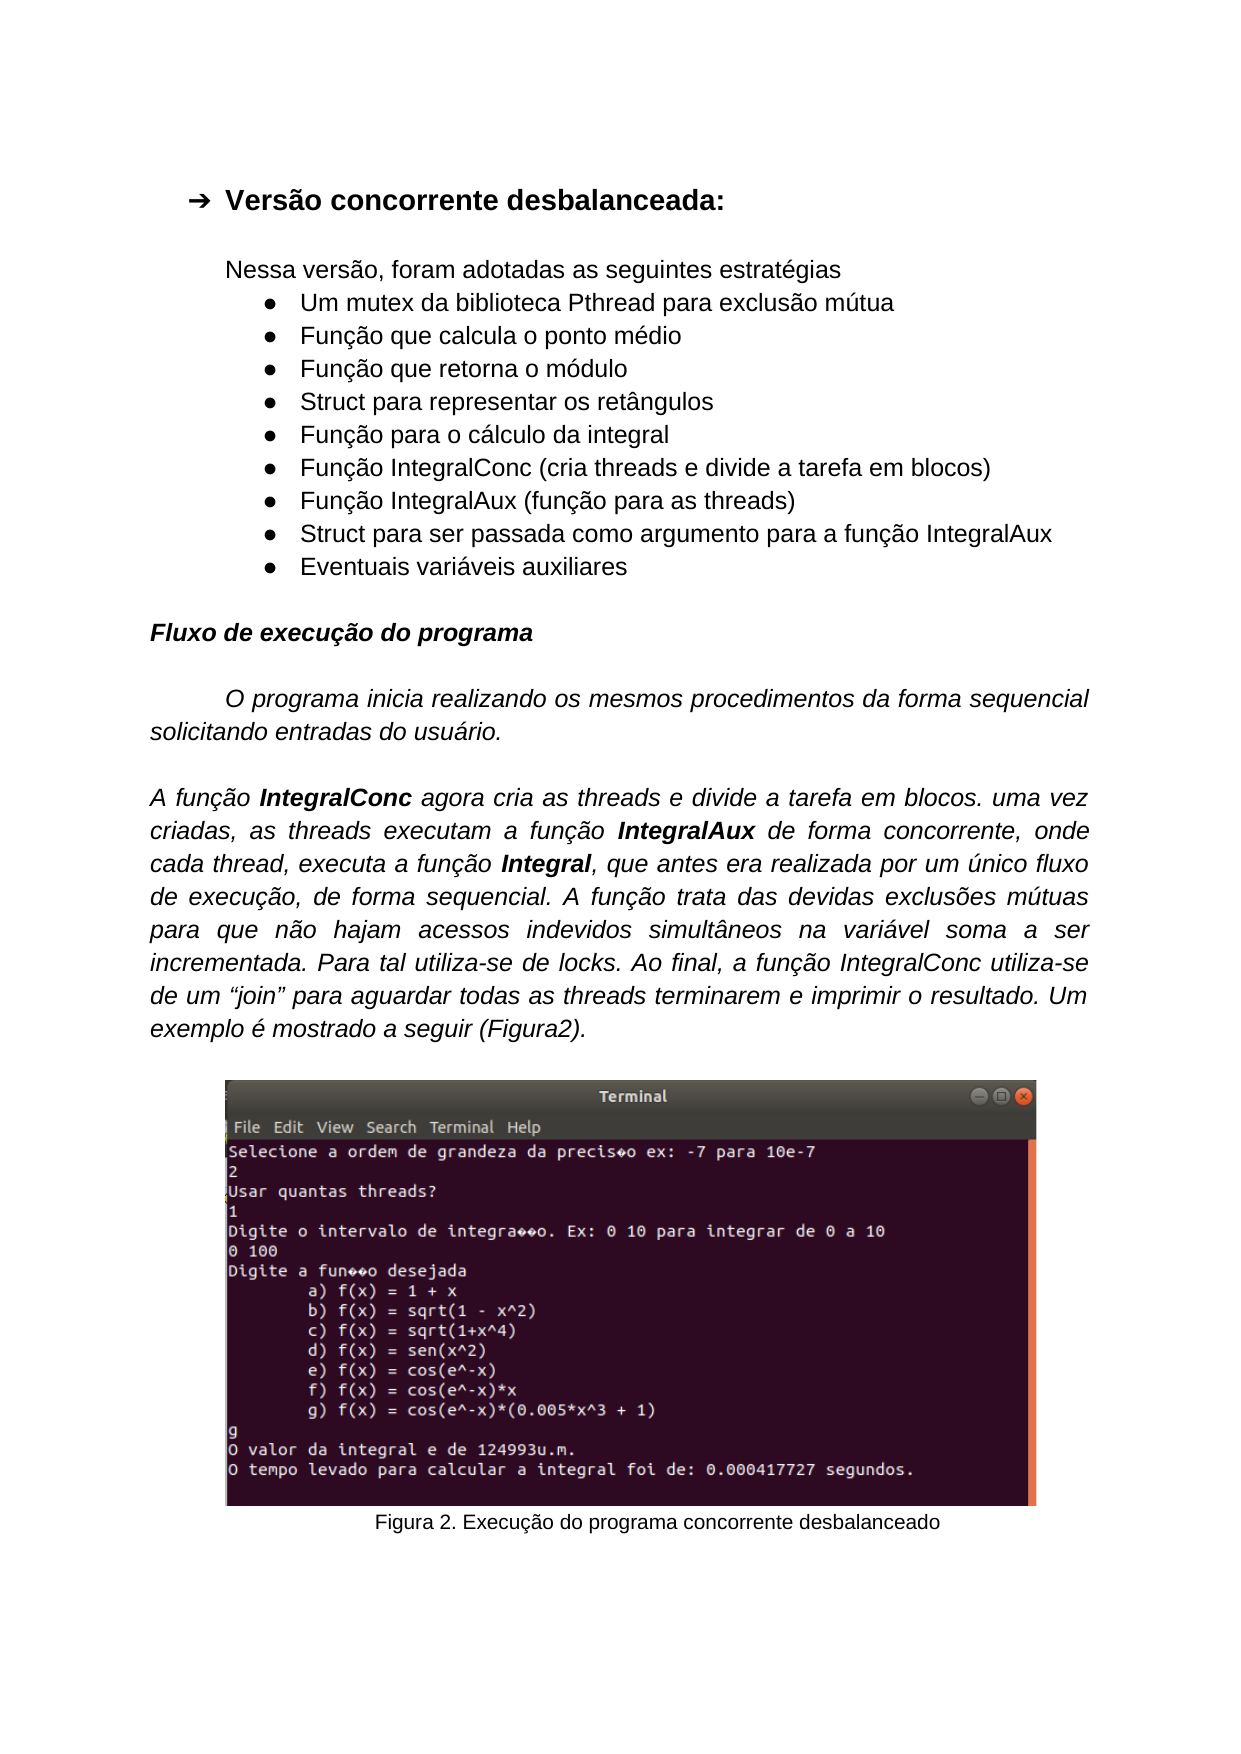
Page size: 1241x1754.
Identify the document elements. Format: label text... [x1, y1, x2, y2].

text A função IntegralConc agora cria as threads e divide a tarefa em blocos. uma vez criadas, as threads executam a função IntegralAux de forma concorrente, onde cada thread, executa a função Integral, que antes era realizada por um único fluxo de execução, de forma sequencial. A função trata das devidas exclusões mútuas para que não hajam acessos indevidos simultâneos na variável soma a ser incrementada. Para tal utiliza-se de locks. Ao final, a função IntegralConc utiliza-se de um “join” para aguardar todas as threads terminarem e imprimir o resultado. Um exemplo é mostrado a seguir (Figura2). [150, 783, 1090, 1043]
list Um mutex da biblioteca Pthread para exclusão mútua [262, 288, 1090, 316]
list Função que retorna o módulo [262, 354, 1090, 382]
text Figura 2. Execução do programa concorrente desbalanceado [150, 1510, 1090, 1534]
picture [225, 1080, 1037, 1506]
text Nessa versão, foram adotadas as seguintes estratégias [150, 254, 1090, 283]
list Eventuais variáveis auxiliares [262, 552, 1090, 581]
list Função IntegralConc (cria threads e divide a tarefa em blocos) [262, 453, 1090, 481]
text Fluxo de execução do programa [150, 618, 1090, 647]
list Versão concorrente desbalanceada: [187, 183, 1090, 217]
list Struct para ser passada como argumento para a função IntegralAux [262, 519, 1090, 547]
list Função que calcula o ponto médio [262, 321, 1090, 349]
list Função para o cálculo da integral [262, 420, 1090, 448]
list Struct para representar os retângulos [262, 387, 1090, 415]
list Função IntegralAux (função para as threads) [262, 486, 1090, 514]
text O programa inicia realizando os mesmos procedimentos da forma sequencial solicitando entradas do usuário. [150, 684, 1090, 746]
